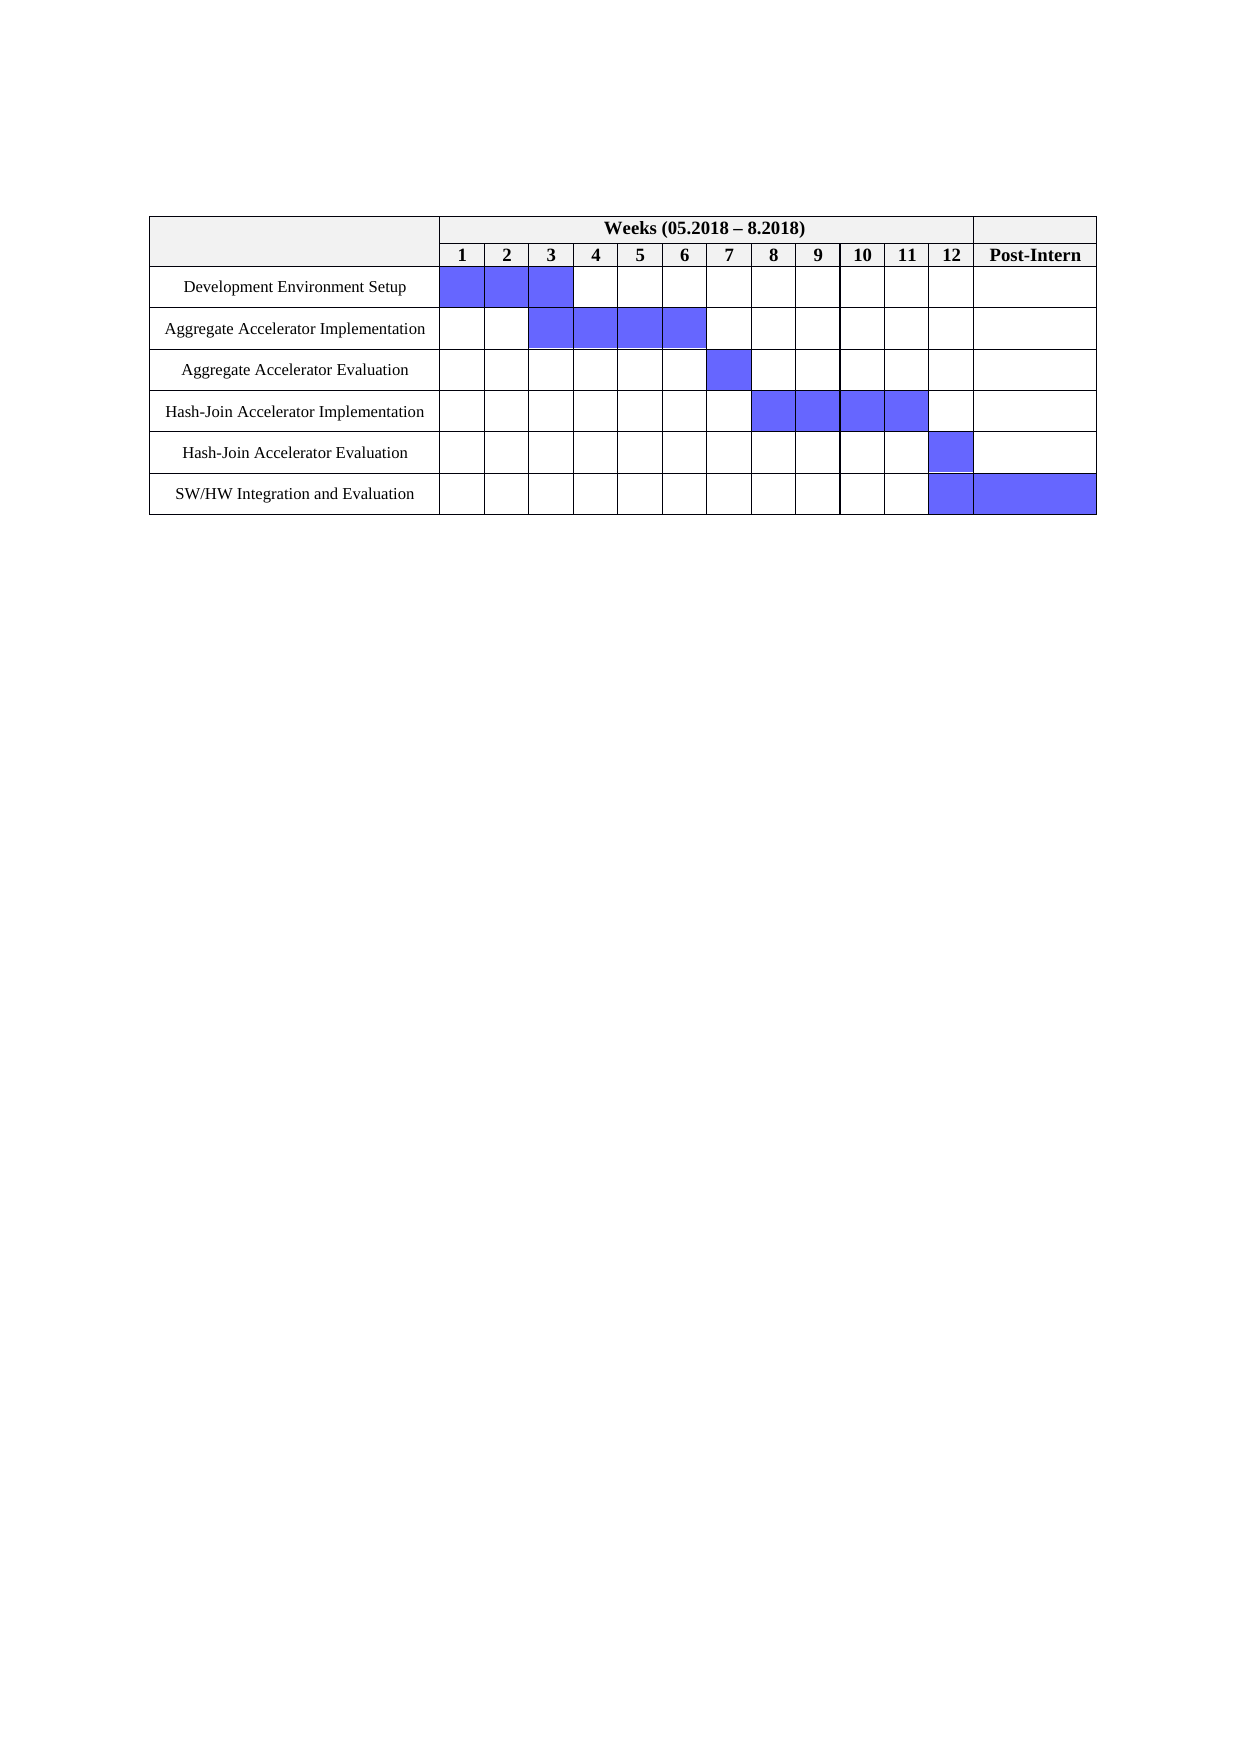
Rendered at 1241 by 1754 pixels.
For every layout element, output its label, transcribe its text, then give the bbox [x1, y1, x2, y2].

table_cell [574, 474, 617, 514]
table_cell 5 [618, 244, 662, 266]
table_cell [574, 432, 617, 472]
table_cell [663, 350, 706, 390]
table_cell [707, 432, 751, 472]
table_cell [752, 391, 795, 431]
table_cell [440, 432, 484, 472]
table_cell 6 [663, 244, 706, 266]
table_cell [974, 267, 1096, 307]
table_cell Aggregate Accelerator Implementation [150, 308, 439, 348]
table_cell [663, 432, 706, 472]
table_cell [796, 350, 839, 390]
table_cell [618, 350, 662, 390]
table_cell [929, 474, 973, 514]
table_cell SW/HW Integration and Evaluation [150, 474, 439, 514]
table_cell [663, 391, 706, 431]
table_cell [929, 308, 973, 348]
table_header [150, 217, 439, 266]
table_cell 2 [485, 244, 528, 266]
table_cell 11 [885, 244, 928, 266]
table_cell [974, 350, 1096, 390]
table_cell [529, 350, 573, 390]
table_cell [796, 391, 839, 431]
table_cell [707, 267, 751, 307]
table_cell Development Environment Setup [150, 267, 439, 307]
table_cell [841, 474, 884, 514]
table_cell 12 [929, 244, 973, 266]
table_cell [752, 474, 795, 514]
table_cell 4 [574, 244, 617, 266]
table_cell [885, 474, 928, 514]
table_cell [529, 308, 573, 348]
table_cell 3 [529, 244, 573, 266]
table_cell [752, 350, 795, 390]
table_cell [618, 267, 662, 307]
table_cell [974, 432, 1096, 472]
table_cell Hash-Join Accelerator Evaluation [150, 432, 439, 472]
table_cell [529, 474, 573, 514]
table_cell [440, 474, 484, 514]
table_cell [574, 350, 617, 390]
table_cell [796, 474, 839, 514]
table_header Weeks (05.2018 – 8.2018) [440, 217, 973, 243]
table_cell [841, 308, 884, 348]
table_cell [440, 350, 484, 390]
table_cell [707, 308, 751, 348]
table_cell [707, 474, 751, 514]
table_cell [752, 432, 795, 472]
table_cell [707, 350, 751, 390]
table_cell [796, 267, 839, 307]
table_cell [885, 391, 928, 431]
table_cell [752, 267, 795, 307]
table_cell [618, 391, 662, 431]
table_cell [885, 350, 928, 390]
table_cell [618, 432, 662, 472]
table_cell [618, 474, 662, 514]
table_cell [841, 350, 884, 390]
table_cell [707, 391, 751, 431]
table_cell [440, 267, 484, 307]
table_cell [841, 432, 884, 472]
table_cell [440, 308, 484, 348]
table_cell [929, 267, 973, 307]
table_cell [485, 350, 528, 390]
table_cell [796, 432, 839, 472]
table_cell [618, 308, 662, 348]
table_cell [529, 391, 573, 431]
table_cell [663, 308, 706, 348]
table_cell [529, 267, 573, 307]
table_cell [485, 267, 528, 307]
table_header [974, 217, 1096, 243]
table_cell Post-Intern [974, 244, 1096, 266]
table_cell [841, 267, 884, 307]
table_cell Aggregate Accelerator Evaluation [150, 350, 439, 390]
table_cell [885, 432, 928, 472]
table_cell [929, 350, 973, 390]
table_cell [485, 308, 528, 348]
table_cell [974, 474, 1096, 514]
table_cell [974, 391, 1096, 431]
table_cell [440, 391, 484, 431]
table_cell 10 [841, 244, 884, 266]
table_cell [574, 391, 617, 431]
table_cell 7 [707, 244, 751, 266]
table_cell Hash-Join Accelerator Implementation [150, 391, 439, 431]
table_cell [529, 432, 573, 472]
table_cell [885, 267, 928, 307]
table_cell [929, 432, 973, 472]
table_cell [752, 308, 795, 348]
table_cell 1 [440, 244, 484, 266]
table_cell [841, 391, 884, 431]
table_cell [663, 474, 706, 514]
table_cell [929, 391, 973, 431]
table_cell [974, 308, 1096, 348]
table_cell [485, 391, 528, 431]
table_cell [574, 308, 617, 348]
table_cell [574, 267, 617, 307]
table_cell [485, 474, 528, 514]
table_cell 9 [796, 244, 839, 266]
table_cell [885, 308, 928, 348]
table_cell [485, 432, 528, 472]
table_cell 8 [752, 244, 795, 266]
table_cell [663, 267, 706, 307]
table_cell [796, 308, 839, 348]
